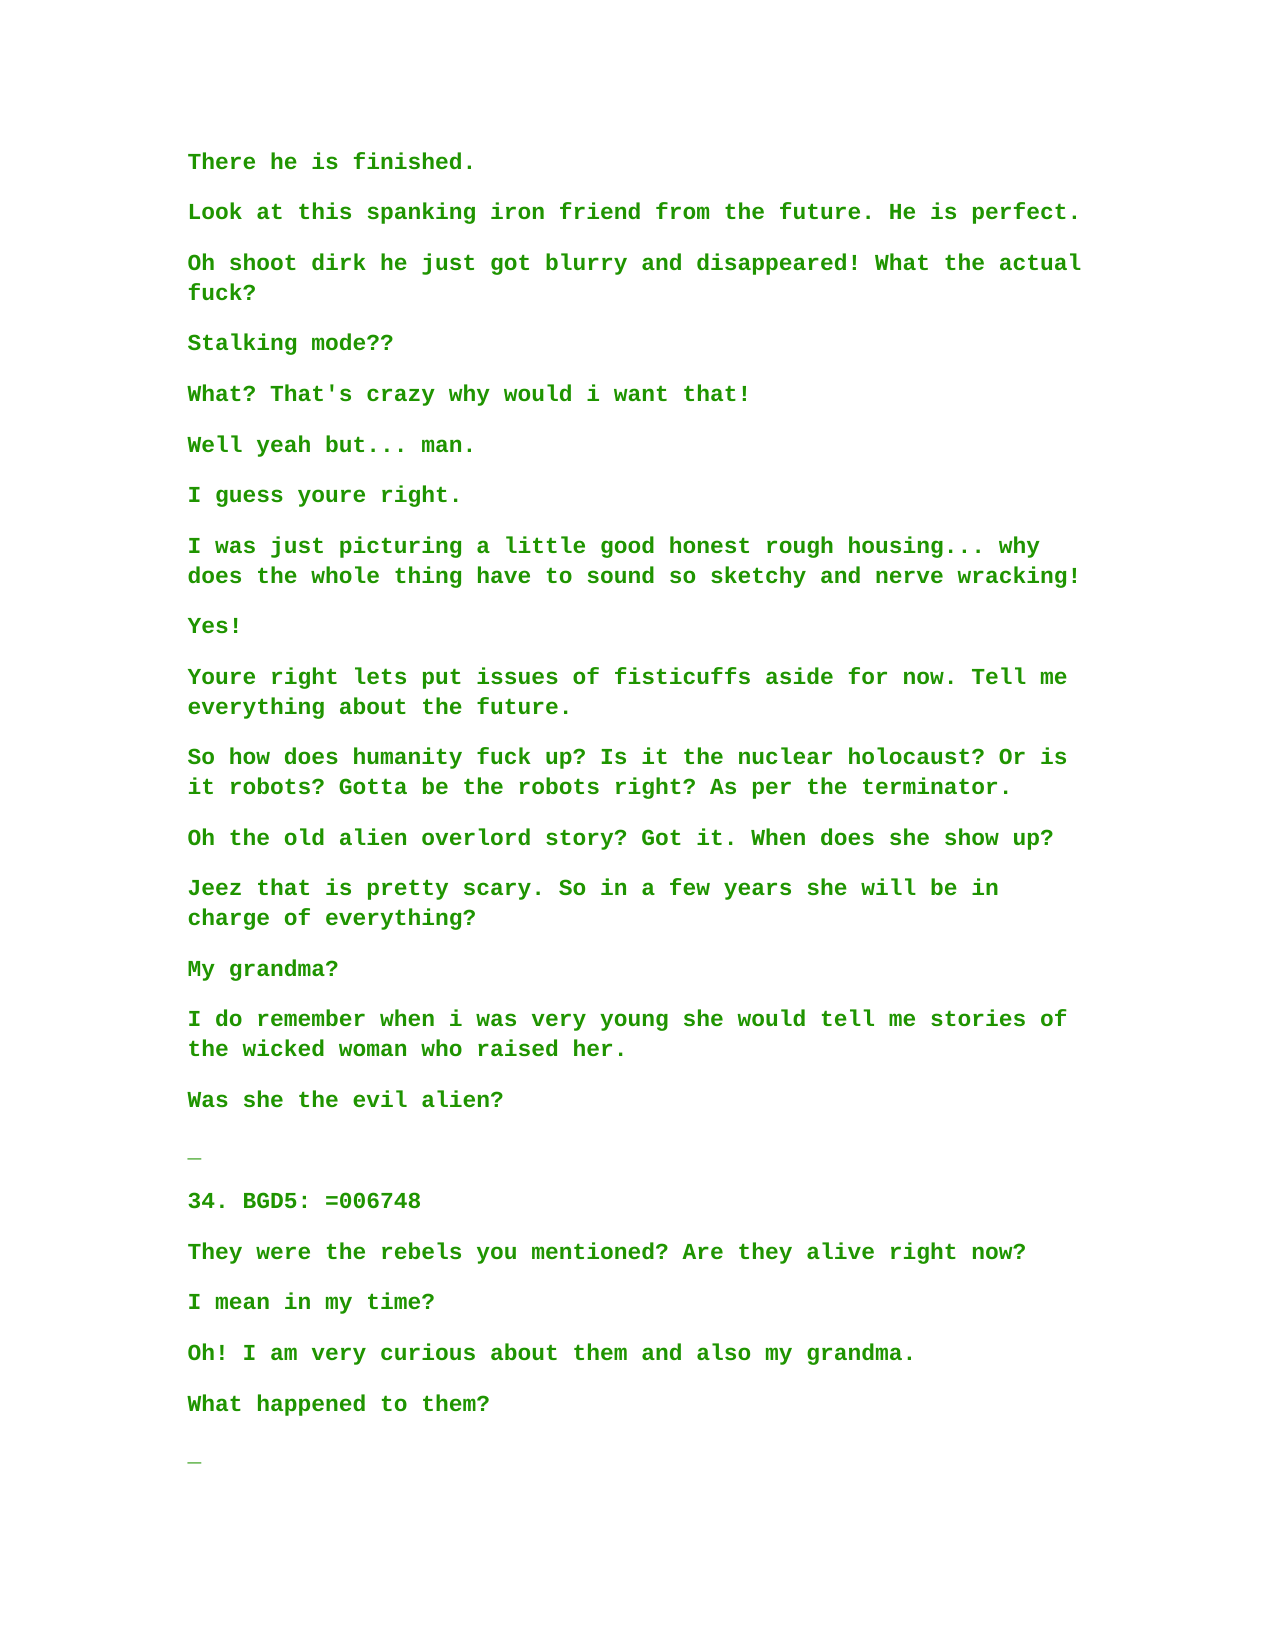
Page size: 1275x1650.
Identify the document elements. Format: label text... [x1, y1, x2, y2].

text Oh the old alien overlord story? Got it. When does she show up? [187, 826, 1087, 852]
text So how does humanity fuck up? Is it the nuclear holocaust? Or is it robots? Gotta be the robots right? As per the terminator. [187, 746, 1087, 801]
text They were the rebels you mentioned? Are they alive right now? [187, 1240, 1087, 1266]
text 34. BGD5: =006748 [187, 1189, 1087, 1215]
text There he is finished. [187, 150, 1087, 176]
text What? That's crazy why would i want that! [187, 382, 1087, 408]
text Oh! I am very curious about them and also my grandma. [187, 1341, 1087, 1367]
text _ [187, 1139, 1087, 1165]
text Was she the evil alien? [187, 1088, 1087, 1114]
text Oh shoot dirk he just got blurry and disappeared! What the actual fuck? [187, 251, 1087, 307]
text Youre right lets put issues of fisticuffs aside for now. Tell me everything about the future. [187, 665, 1087, 721]
text Stalking mode?? [187, 332, 1087, 358]
text Jeez that is pretty scary. So in a few years she will be in charge of everything? [187, 877, 1087, 932]
text I do remember when i was very young she would tell me stories of the wicked woman who raised her. [187, 1008, 1087, 1063]
text I mean in my time? [187, 1291, 1087, 1317]
text Well yeah but... man. [187, 433, 1087, 459]
text _ [187, 1442, 1087, 1468]
text Look at this spanking iron friend from the future. He is perfect. [187, 201, 1087, 227]
text I guess youre right. [187, 483, 1087, 509]
text I was just picturing a little good honest rough housing... why does the whole thing have to sound so sketchy and nerve wracking! [187, 534, 1087, 590]
text Yes! [187, 614, 1087, 641]
text What happened to them? [187, 1392, 1087, 1418]
text My grandma? [187, 957, 1087, 983]
